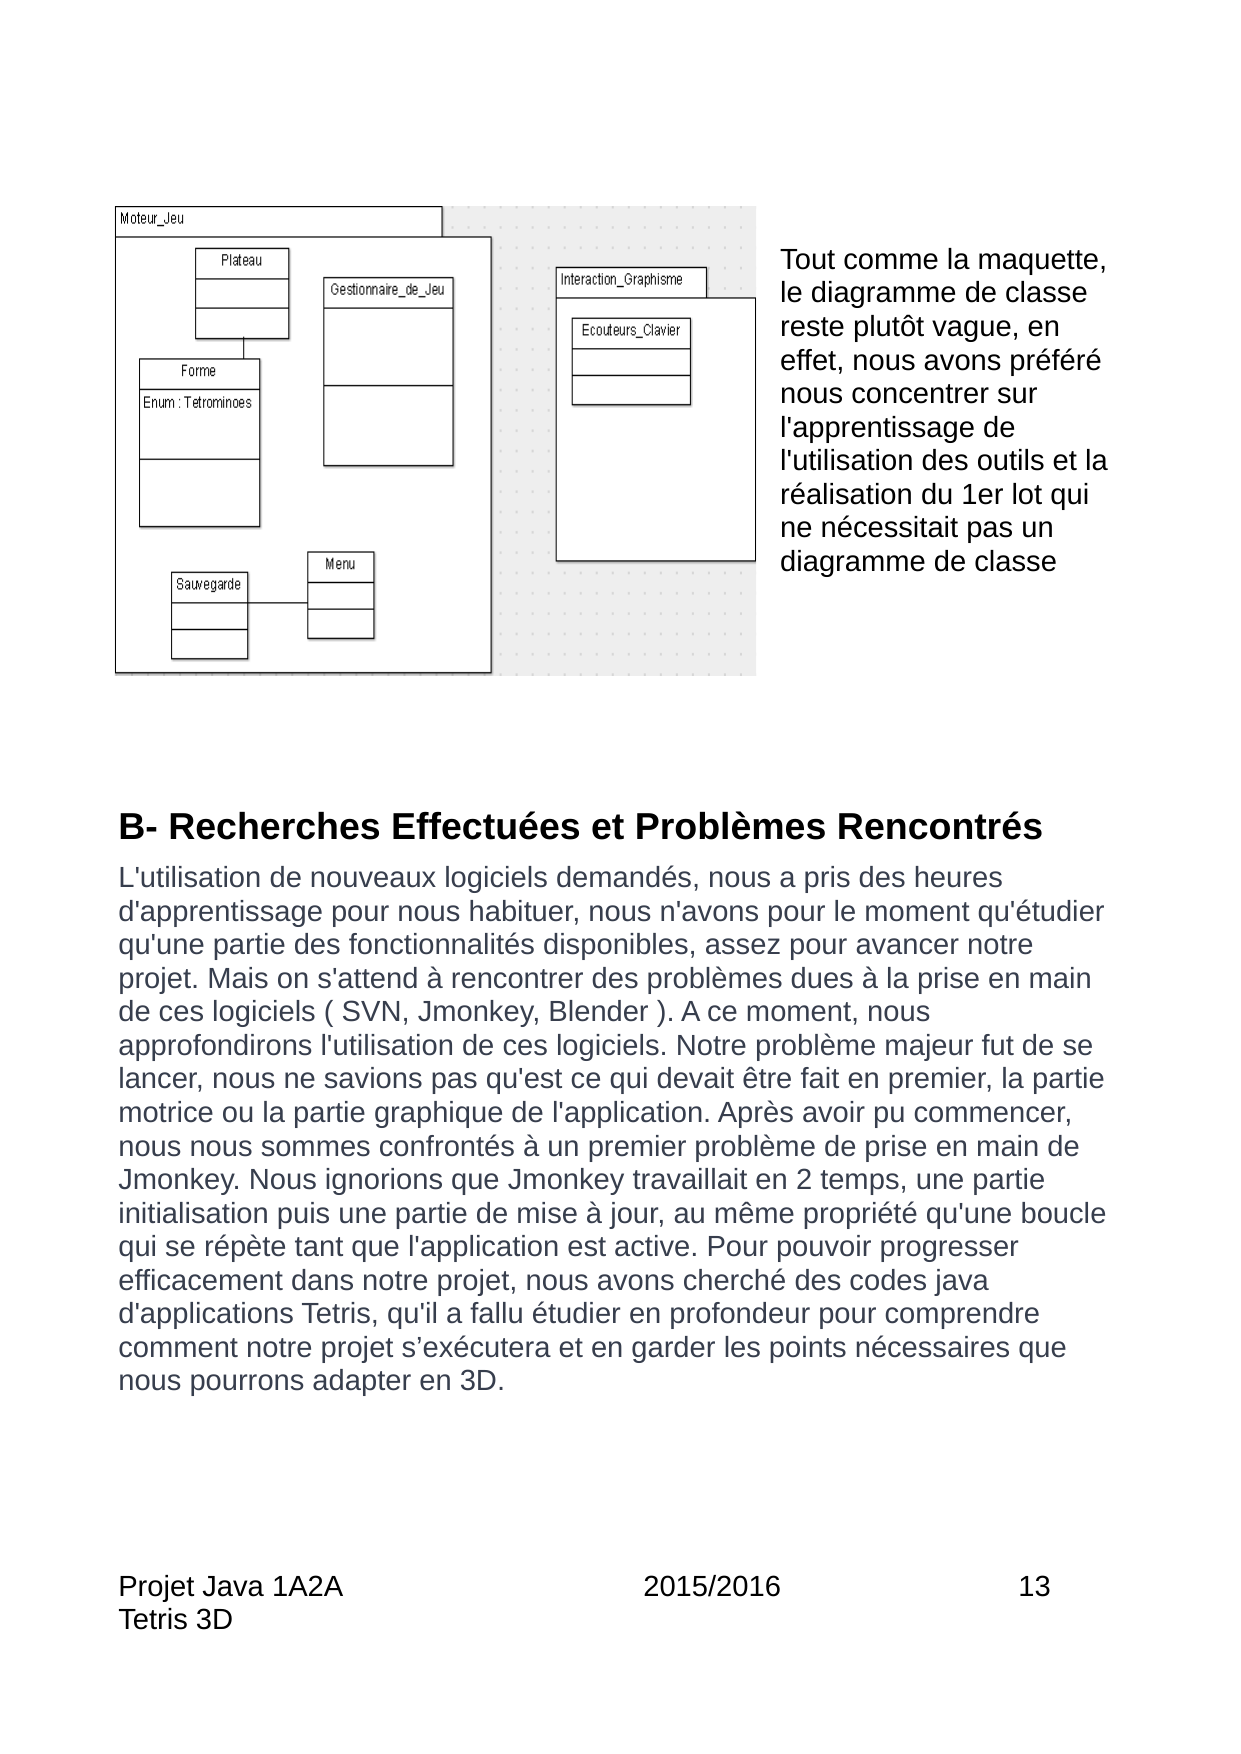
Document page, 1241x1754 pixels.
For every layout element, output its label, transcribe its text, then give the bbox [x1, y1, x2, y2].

text L'utilisation de nouveaux logiciels demandés, nous a pris des heures d'apprentissage pour nous habituer, nous n'avons pour le moment qu'étudier qu'une partie des fonctionnalités disponibles, assez pour avancer notre projet. Mais on s'attend à rencontrer des problèmes dues à la prise en main de ces logiciels ( SVN, Jmonkey, Blender ). A ce moment, nous approfondirons l'utilisation de ces logiciels. Notre problème majeur fut de se lancer, nous ne savions pas qu'est ce qui devait être fait en premier, la partie motrice ou la partie graphique de l'application. Après avoir pu commencer, nous nous sommes confrontés à un premier problème de prise en main de Jmonkey. Nous ignorions que Jmonkey travaillait en 2 temps, une partie initialisation puis une partie de mise à jour, au même propriété qu'une boucle qui se répète tant que l'application est active. Pour pouvoir progresser efficacement dans notre projet, nous avons cherché des codes java d'applications Tetris, qu'il a fallu étudier en profondeur pour comprendre comment notre projet s’exécutera et en garder les points nécessaires que nous pourrons adapter en 3D. [118, 860, 1122, 1397]
text Tout comme la maquette, le diagramme de classe reste plutôt vague, en effet, nous avons préféré nous concentrer sur l'apprentissage de l'utilisation des outils et la réalisation du 1er lot qui ne nécessitait pas un diagramme de classe [757, 242, 1122, 577]
subtitle B- Recherches Effectuées et Problèmes Rencontrés [118, 804, 1122, 848]
picture [114, 206, 757, 676]
